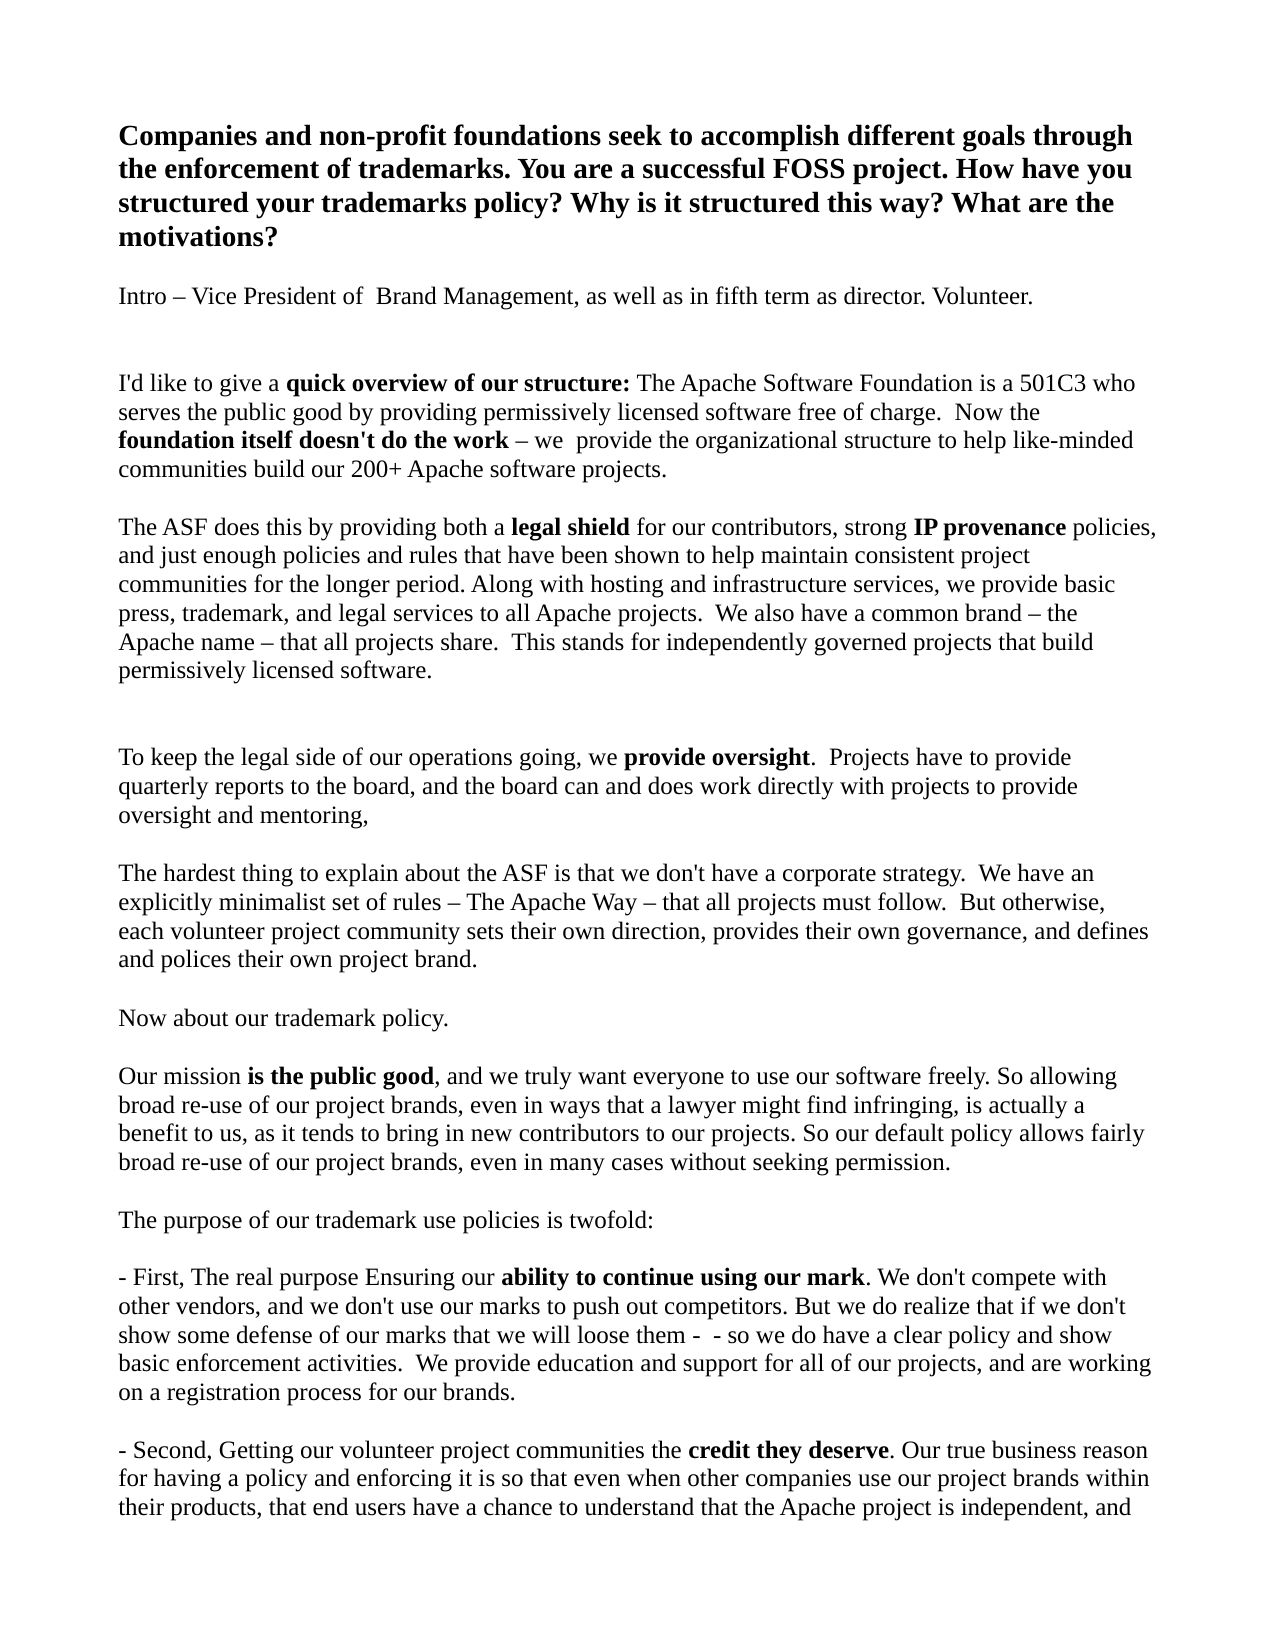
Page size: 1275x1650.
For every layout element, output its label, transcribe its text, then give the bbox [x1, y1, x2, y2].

text Companies and non-profit foundations seek to accomplish different goals through the enforcement of trademarks. You are a successful FOSS project. How have you structured your trademarks policy? Why is it structured this way? What are the motivations? Intro – Vice President of Brand Management, as well as in fifth term as director. Volunteer. [118, 118, 1157, 338]
text Our mission is the public good, and we truly want everyone to use our software freely. So allowing broad re-use of our project brands, even in ways that a lawyer might find infringing, is actually a benefit to us, as it tends to bring in new contributors to our projects. So our default policy allows fairly broad re-use of our project brands, even in many cases without seeking permission. The purpose of our trademark use policies is twofold: - First, The real purpose Ensuring our ability to continue using our mark. We don't compete with other vendors, and we don't use our marks to push out competitors. But we do realize that if we don't show some defense of our marks that we will loose them - - so we do have a clear policy and show basic enforcement activities. We provide education and support for all of our projects, and are working on a registration process for our brands. - Second, Getting our volunteer project communities the credit they deserve. Our true business reason for having a policy and enforcing it is so that even when other companies use our project brands within their products, that end users have a chance to understand that the Apache project is independent, and [118, 1061, 1157, 1521]
text The hardest thing to explain about the ASF is that we don't have a corporate strategy. We have an explicitly minimalist set of rules – The Apache Way – that all projects must follow. But otherwise, each volunteer project community sets their own direction, provides their own governance, and defines and polices their own project brand. [118, 858, 1157, 973]
text Now about our trademark policy. [118, 1003, 1157, 1031]
text I'd like to give a quick overview of our structure: The Apache Software Foundation is a 501C3 who serves the public good by providing permissively licensed software free of charge. Now the foundation itself doesn't do the work – we provide the organizational structure to help like-minded communities build our 200+ Apache software projects. The ASF does this by providing both a legal shield for our contributors, strong IP provenance policies, and just enough policies and rules that have been shown to help maintain consistent project communities for the longer period. Along with hosting and infrastructure services, we provide basic press, trademark, and legal services to all Apache projects. We also have a common brand – the Apache name – that all projects share. This stands for independently governed projects that build permissively licensed software. [118, 368, 1157, 713]
text To keep the legal side of our operations going, we provide oversight. Projects have to provide quarterly reports to the board, and the board can and does work directly with projects to provide oversight and mentoring, [118, 742, 1157, 829]
